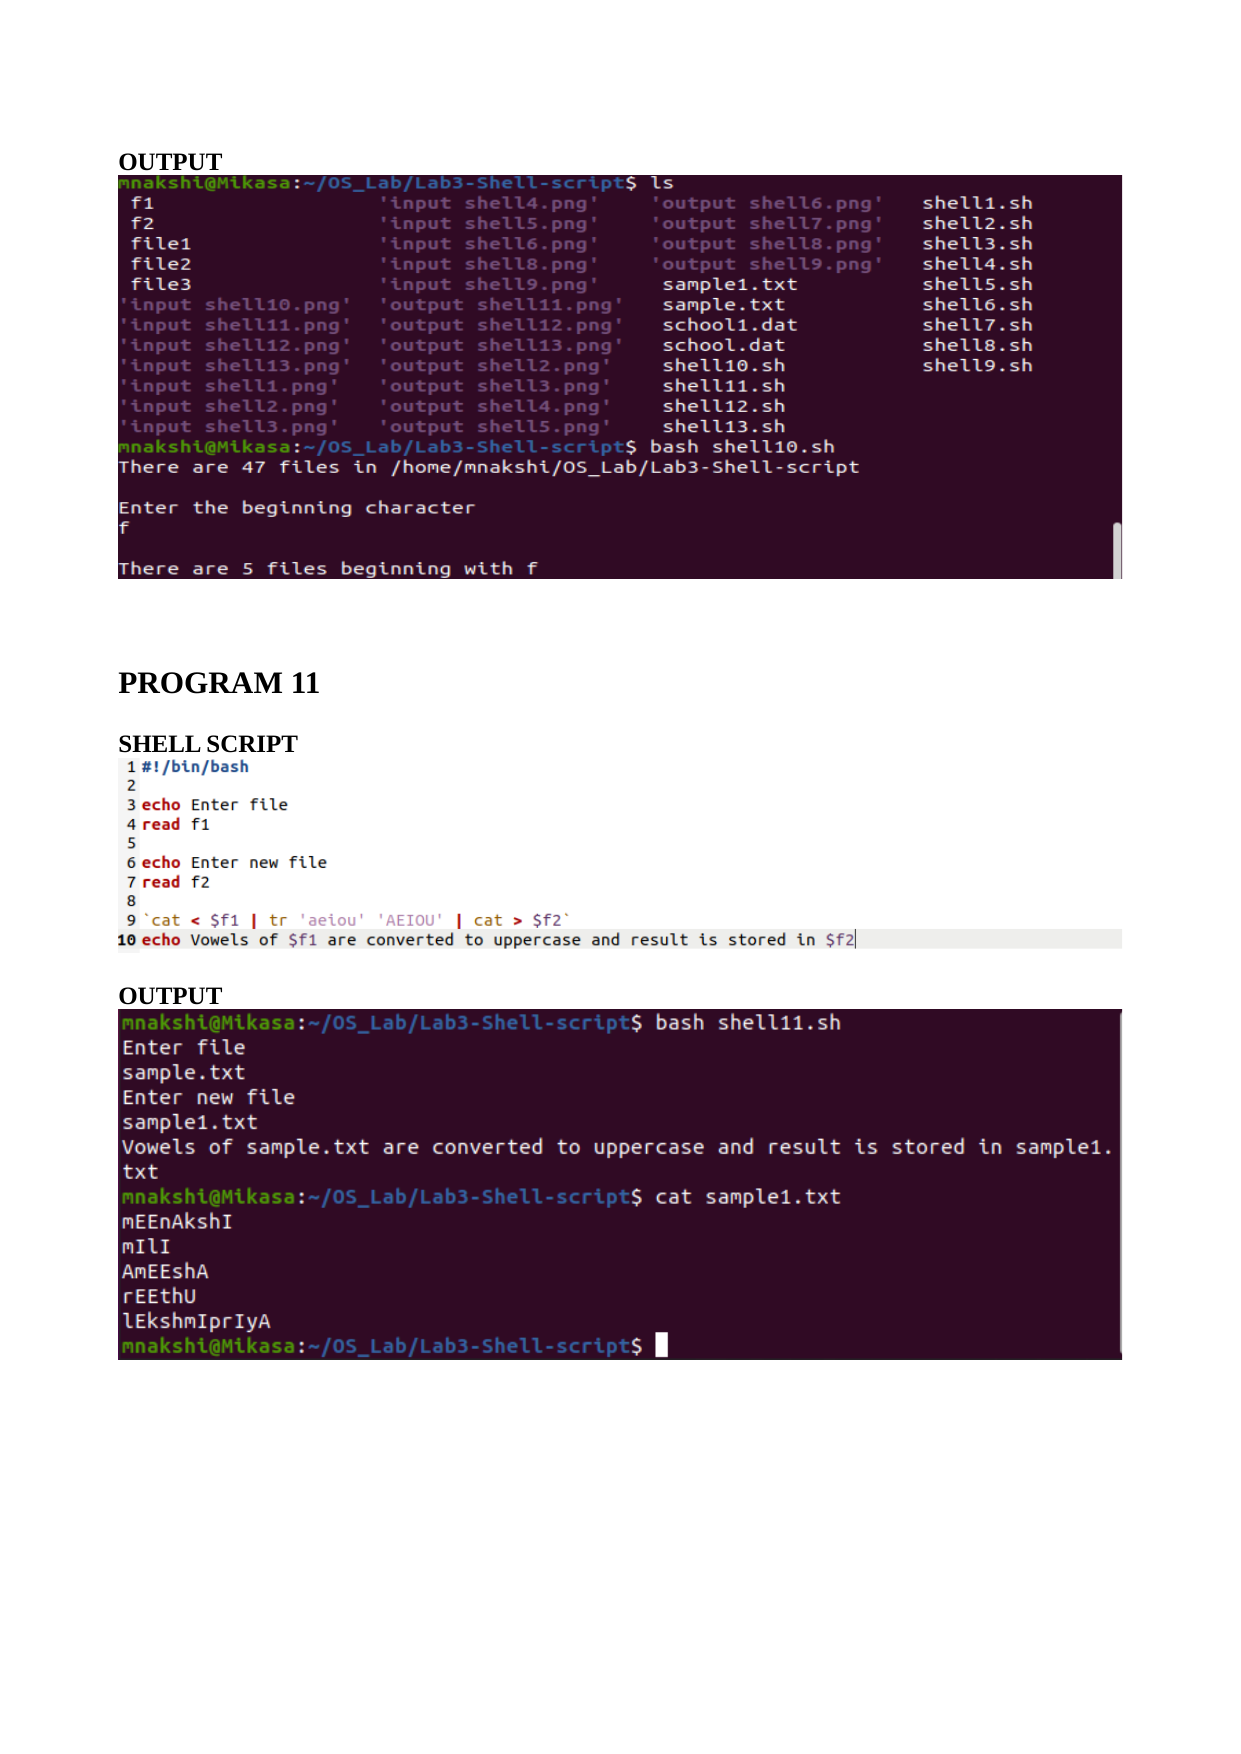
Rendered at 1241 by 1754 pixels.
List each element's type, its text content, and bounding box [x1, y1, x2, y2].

text SHELL SCRIPT [118, 729, 1122, 758]
text PROGRAM 11 [118, 579, 1122, 701]
picture [118, 758, 1123, 953]
text OUTPUT [118, 953, 1122, 1009]
picture [118, 175, 1123, 579]
picture [118, 1009, 1123, 1360]
text OUTPUT [118, 147, 1122, 175]
